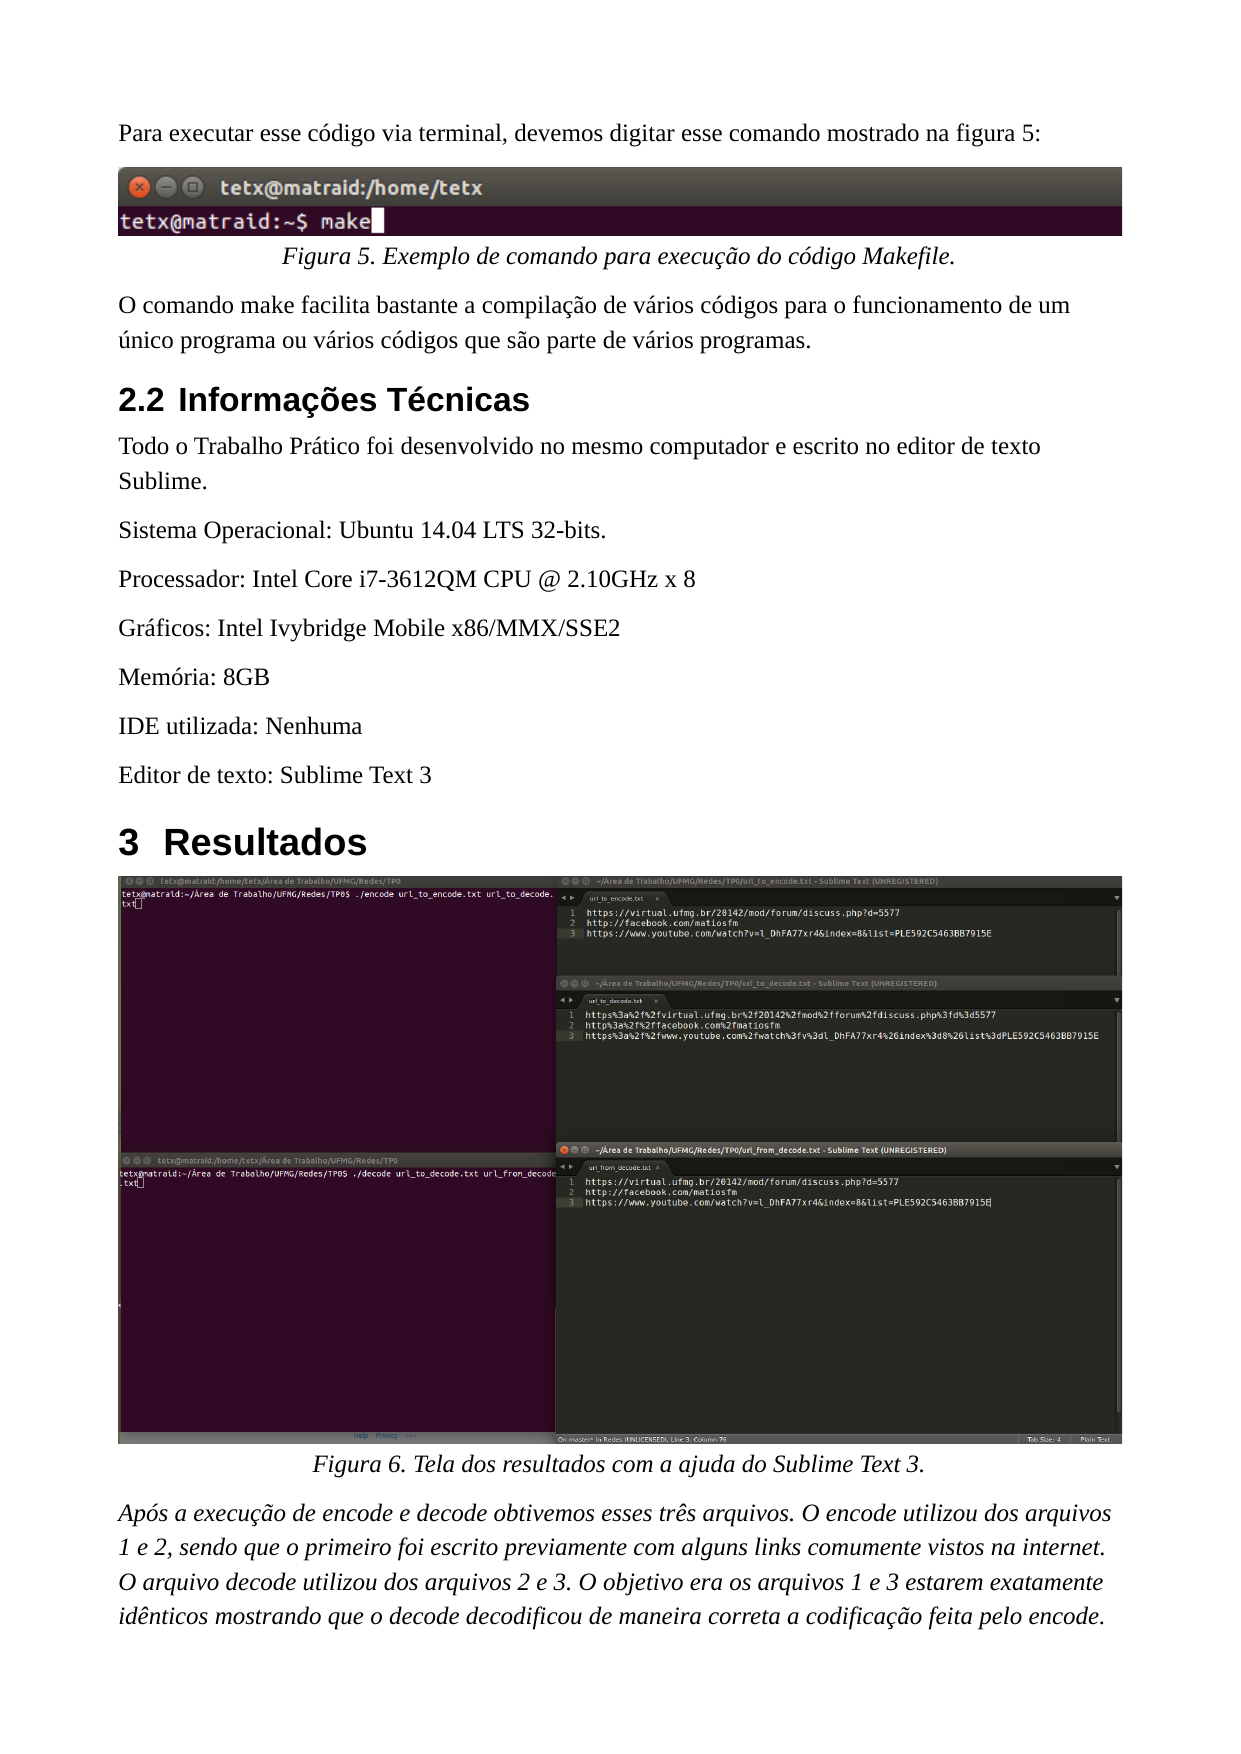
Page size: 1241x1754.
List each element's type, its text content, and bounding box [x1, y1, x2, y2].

picture [118, 167, 1123, 236]
text Memória: 8GB [118, 662, 1122, 691]
text Sistema Operacional: Ubuntu 14.04 LTS 32-bits. [118, 515, 1122, 544]
text Editor de texto: Sublime Text 3 [118, 760, 1122, 789]
text IDE utilizada: Nenhuma [118, 711, 1122, 740]
text Para executar esse código via terminal, devemos digitar esse comando mostrado na figura 5: [118, 118, 1122, 147]
text Gráficos: Intel Ivybridge Mobile x86/MMX/SSE2 [118, 613, 1122, 642]
text Processador: Intel Core i7-3612QM CPU @ 2.10GHz x 8 [118, 564, 1122, 593]
subtitle Resultados [118, 820, 1122, 863]
text O comando make facilita bastante a compilação de vários códigos para o funcionamento de um único programa ou vários códigos que são parte de vários programas. [118, 291, 1122, 354]
picture [118, 876, 1123, 1444]
text Figura 5. Exemplo de comando para execução do código Makefile. [118, 236, 1122, 270]
text Todo o Trabalho Prático foi desenvolvido no mesmo computador e escrito no editor de texto Sublime. [118, 431, 1122, 495]
text Figura 6. Tela dos resultados com a ajuda do Sublime Text 3. [118, 1444, 1122, 1478]
subtitle Informações Técnicas [118, 380, 1122, 419]
text Após a execução de encode e decode obtivemos esses três arquivos. O encode utilizou dos arquivos 1 e 2, sendo que o primeiro foi escrito previamente com alguns links comumente vistos na internet. O arquivo decode utilizou dos arquivos 2 e 3. O objetivo era os arquivos 1 e 3 estarem exatamente idênticos mostrando que o decode decodificou de maneira correta a codificação feita pelo encode. [118, 1498, 1122, 1630]
